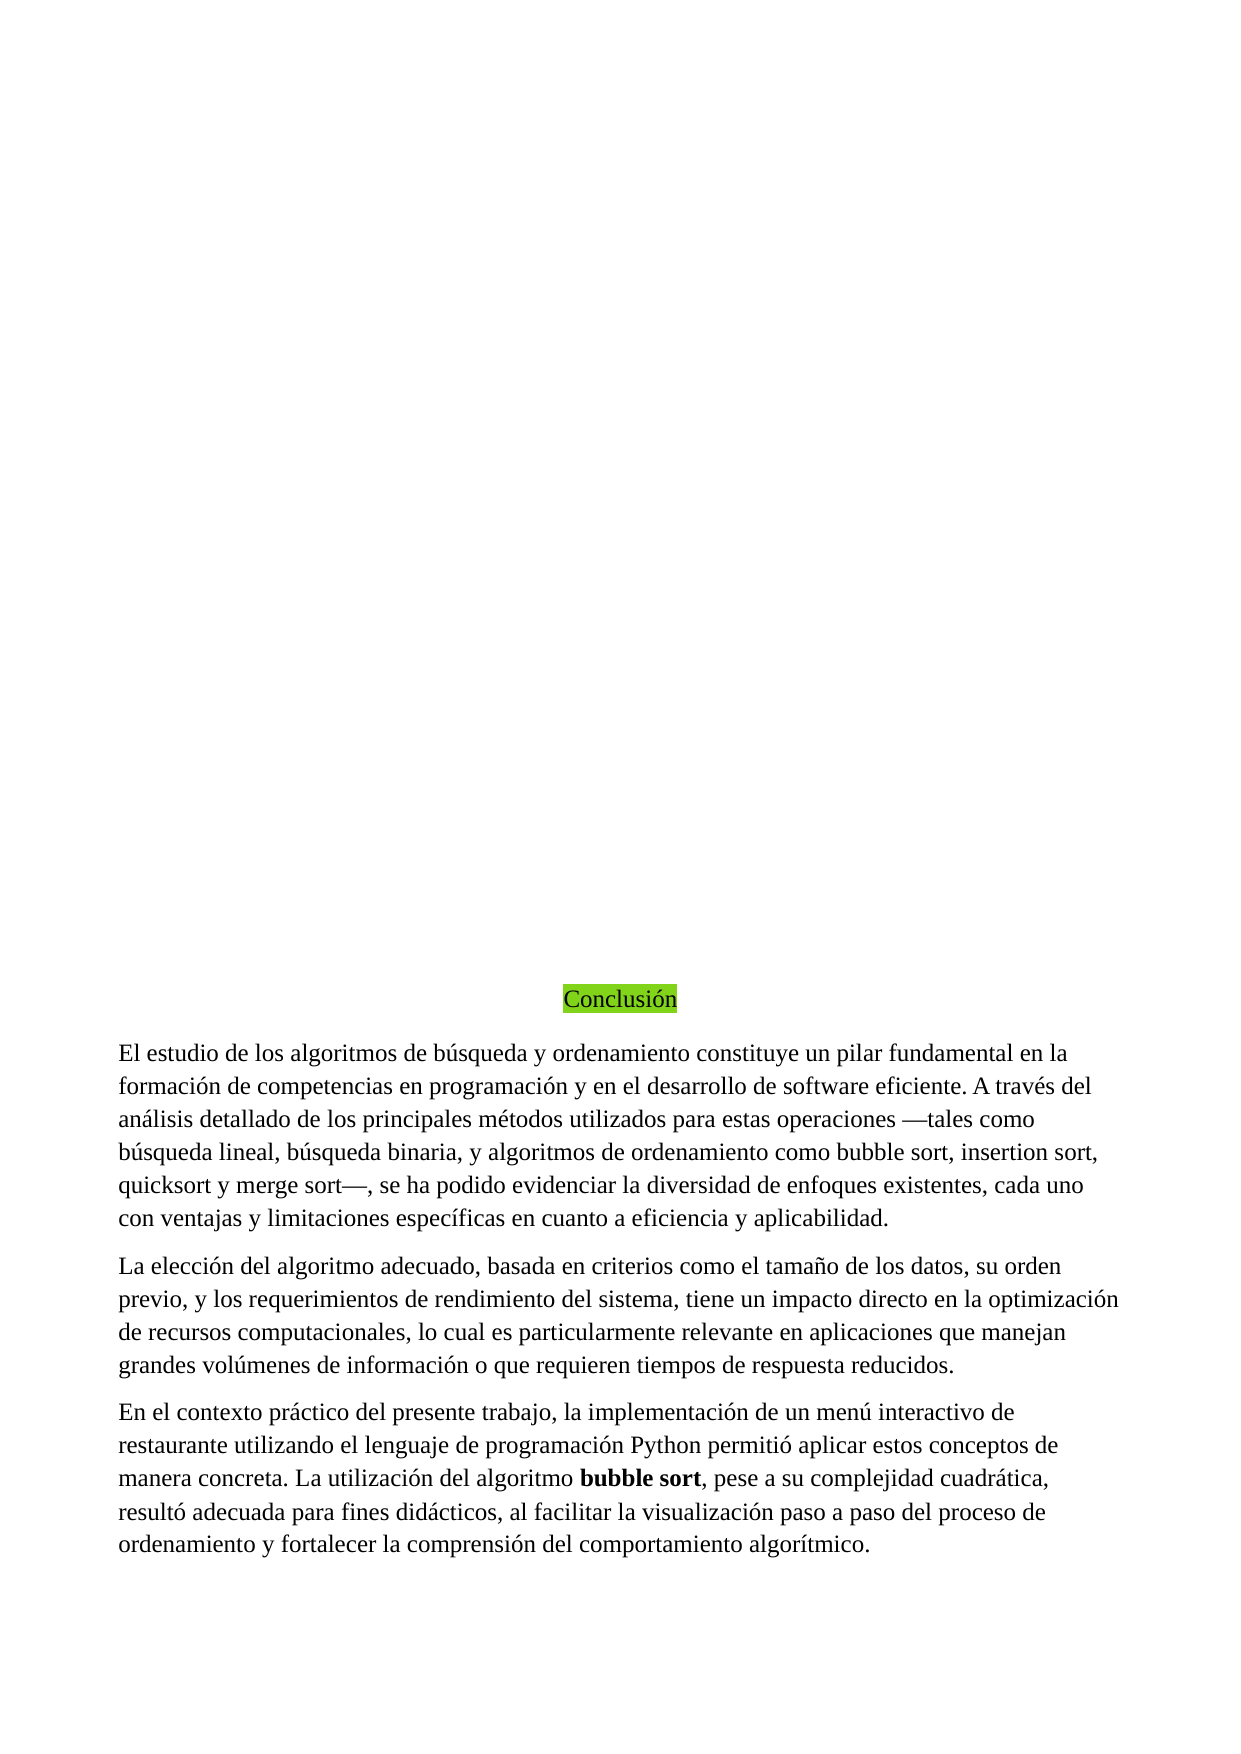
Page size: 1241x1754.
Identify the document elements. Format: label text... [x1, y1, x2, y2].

text El estudio de los algoritmos de búsqueda y ordenamiento constituye un pilar fundamental en la formación de competencias en programación y en el desarrollo de software eficiente. A través del análisis detallado de los principales métodos utilizados para estas operaciones —tales como búsqueda lineal, búsqueda binaria, y algoritmos de ordenamiento como bubble sort, insertion sort, quicksort y merge sort—, se ha podido evidenciar la diversidad de enfoques existentes, cada uno con ventajas y limitaciones específicas en cuanto a eficiencia y aplicabilidad. [118, 1038, 1122, 1232]
text Conclusión [118, 984, 1122, 1013]
text En el contexto práctico del presente trabajo, la implementación de un menú interactivo de restaurante utilizando el lenguaje de programación Python permitió aplicar estos conceptos de manera concreta. La utilización del algoritmo bubble sort, pese a su complejidad cuadrática, resultó adecuada para fines didácticos, al facilitar la visualización paso a paso del proceso de ordenamiento y fortalecer la comprensión del comportamiento algorítmico. [118, 1397, 1122, 1558]
text La elección del algoritmo adecuado, basada en criterios como el tamaño de los datos, su orden previo, y los requerimientos de rendimiento del sistema, tiene un impacto directo en la optimización de recursos computacionales, lo cual es particularmente relevante en aplicaciones que manejan grandes volúmenes de información o que requieren tiempos de respuesta reducidos. [118, 1251, 1122, 1379]
